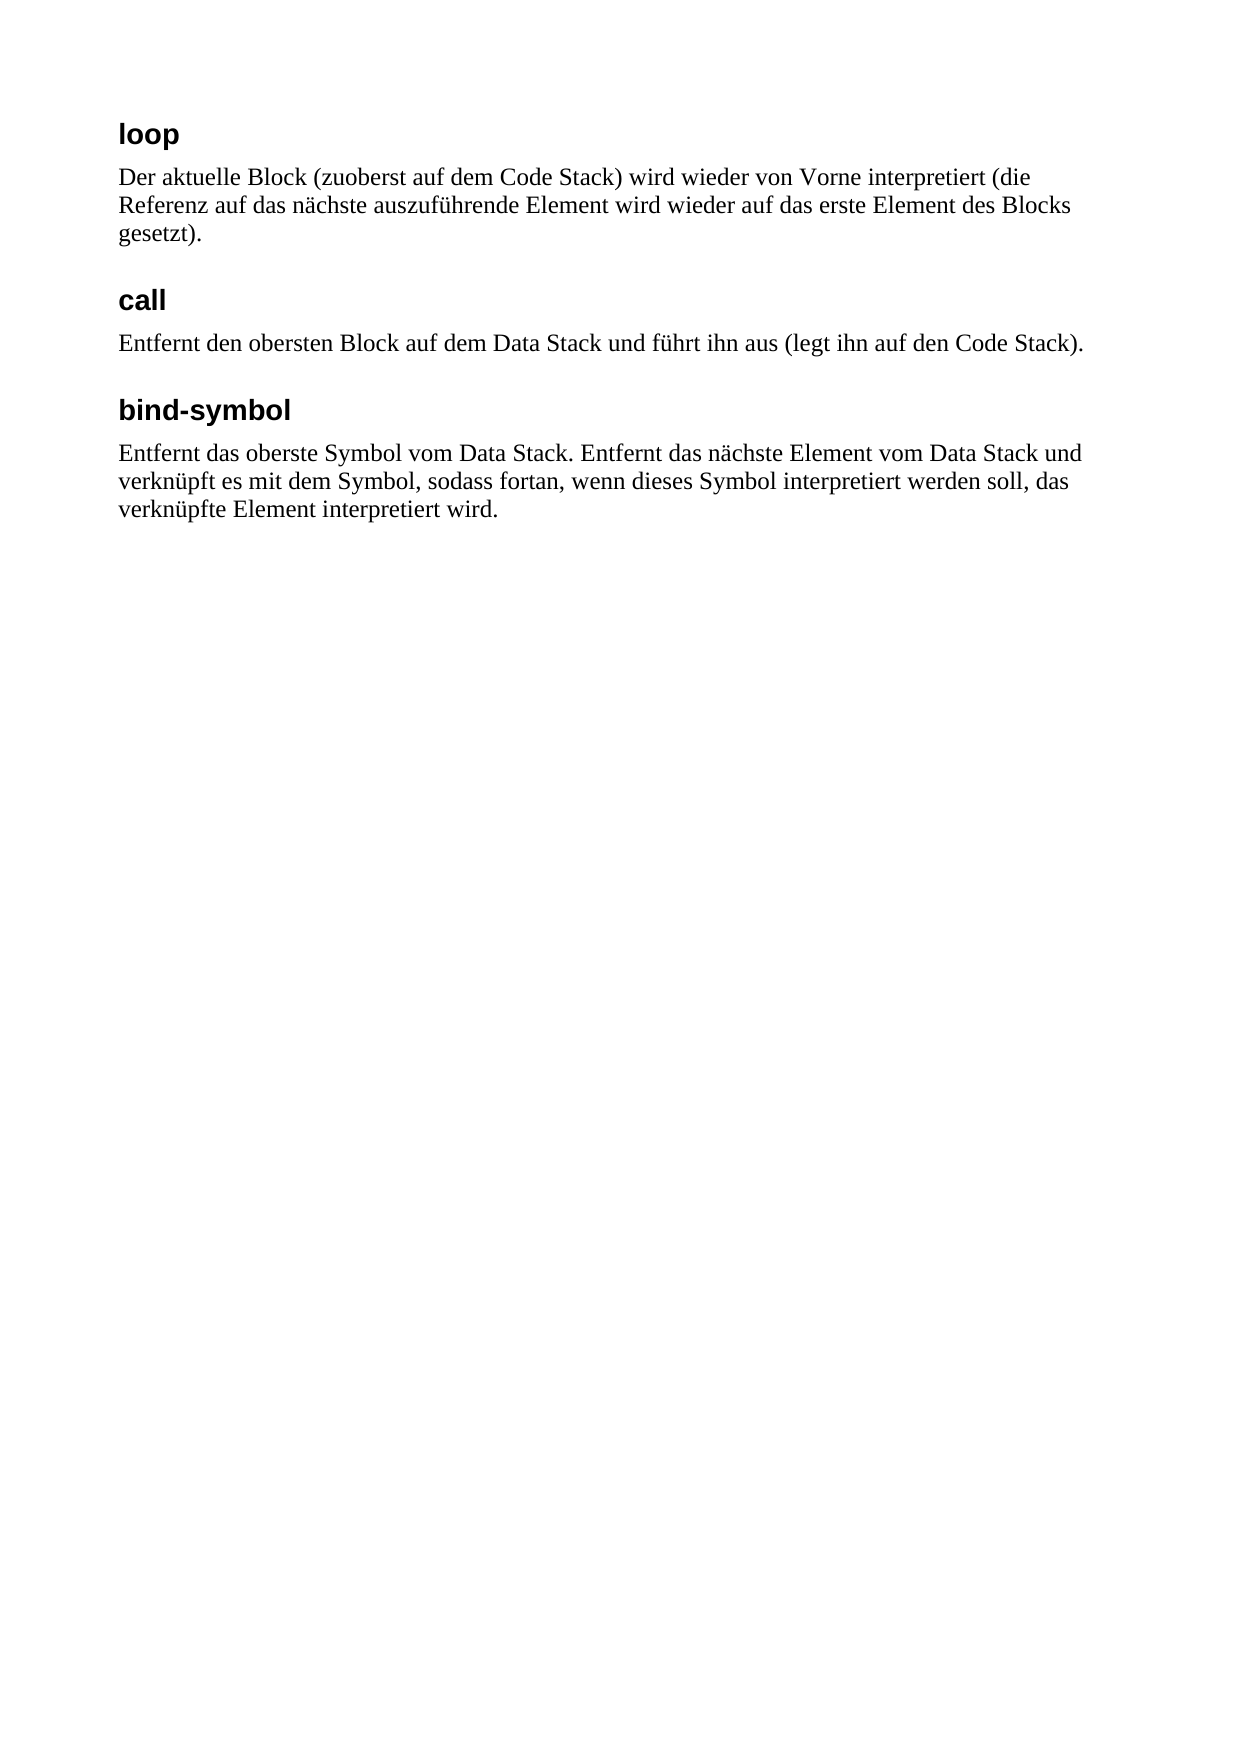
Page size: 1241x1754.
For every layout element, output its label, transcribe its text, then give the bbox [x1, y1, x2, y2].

text Der aktuelle Block (zuoberst auf dem Code Stack) wird wieder von Vorne interpretiert (die Referenz auf das nächste auszuführende Element wird wieder auf das erste Element des Blocks gesetzt). [118, 163, 1122, 246]
subtitle loop [118, 118, 1122, 151]
text Entfernt den obersten Block auf dem Data Stack und führt ihn aus (legt ihn auf den Code Stack). [118, 329, 1122, 357]
subtitle bind-symbol [118, 394, 1122, 427]
subtitle call [118, 284, 1122, 316]
text Entfernt das oberste Symbol vom Data Stack. Entfernt das nächste Element vom Data Stack und verknüpft es mit dem Symbol, sodass fortan, wenn dieses Symbol interpretiert werden soll, das verknüpfte Element interpretiert wird. [118, 439, 1122, 522]
